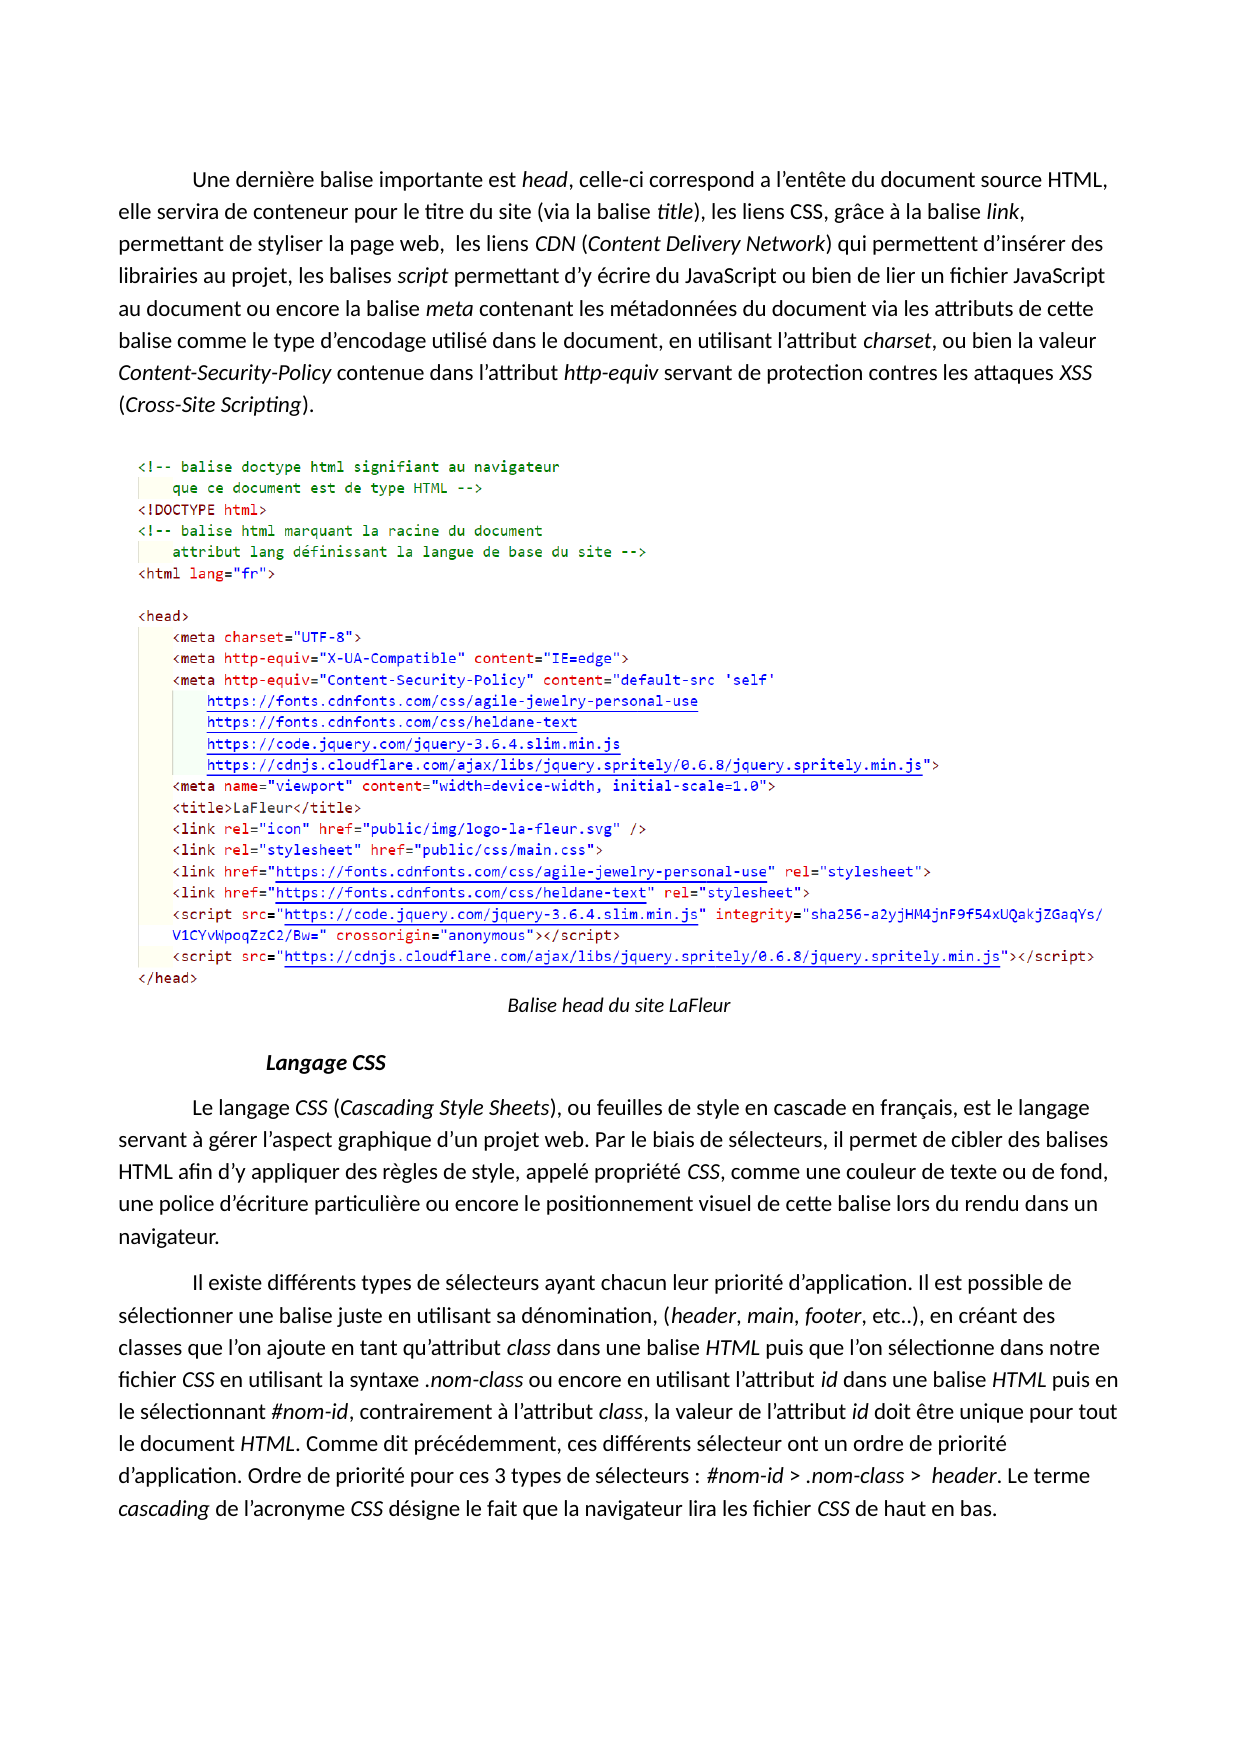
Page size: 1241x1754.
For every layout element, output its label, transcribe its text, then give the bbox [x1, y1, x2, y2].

text Balise head du site LaFleur [118, 437, 1122, 1017]
text Une dernière balise importante est head, celle-ci correspond a l’entête du document source HTML, elle servira de conteneur pour le titre du site (via la balise title), les liens CSS, grâce à la balise link, permettant de styliser la page web, les liens CDN (Content Delivery Network) qui permettent d’insérer des librairies au projet, les balises script permettant d’y écrire du JavaScript ou bien de lier un fichier JavaScript au document ou encore la balise meta contenant les métadonnées du document via les attributs de cette balise comme le type d’encodage utilisé dans le document, en utilisant l’attribut charset, ou bien la valeur Content-Security-Policy contenue dans l’attribut http-equiv servant de protection contres les attaques XSS (Cross-Site Scripting). [118, 165, 1122, 418]
picture [131, 459, 1109, 989]
text Le langage CSS (Cascading Style Sheets), ou feuilles de style en cascade en français, est le langage servant à gérer l’aspect graphique d’un projet web. Par le biais de sélecteurs, il permet de cibler des balises HTML afin d’y appliquer des règles de style, appelé propriété CSS, comme une couleur de texte ou de fond, une police d’écriture particulière ou encore le positionnement visuel de cette balise lors du rendu dans un navigateur. [118, 1093, 1122, 1250]
subtitle Langage CSS [118, 1048, 1122, 1076]
text Il existe différents types de sélecteurs ayant chacun leur priorité d’application. Il est possible de sélectionner une balise juste en utilisant sa dénomination, (header, main, footer, etc..), en créant des classes que l’on ajoute en tant qu’attribut class dans une balise HTML puis que l’on sélectionne dans notre fichier CSS en utilisant la syntaxe .nom-class ou encore en utilisant l’attribut id dans une balise HTML puis en le sélectionnant #nom-id, contrairement à l’attribut class, la valeur de l’attribut id doit être unique pour tout le document HTML. Comme dit précédemment, ces différents sélecteur ont un ordre de priorité d’application. Ordre de priorité pour ces 3 types de sélecteurs : #nom-id > .nom-class > header. Le terme cascading de l’acronyme CSS désigne le fait que la navigateur lira les fichier CSS de haut en bas. [118, 1268, 1122, 1522]
